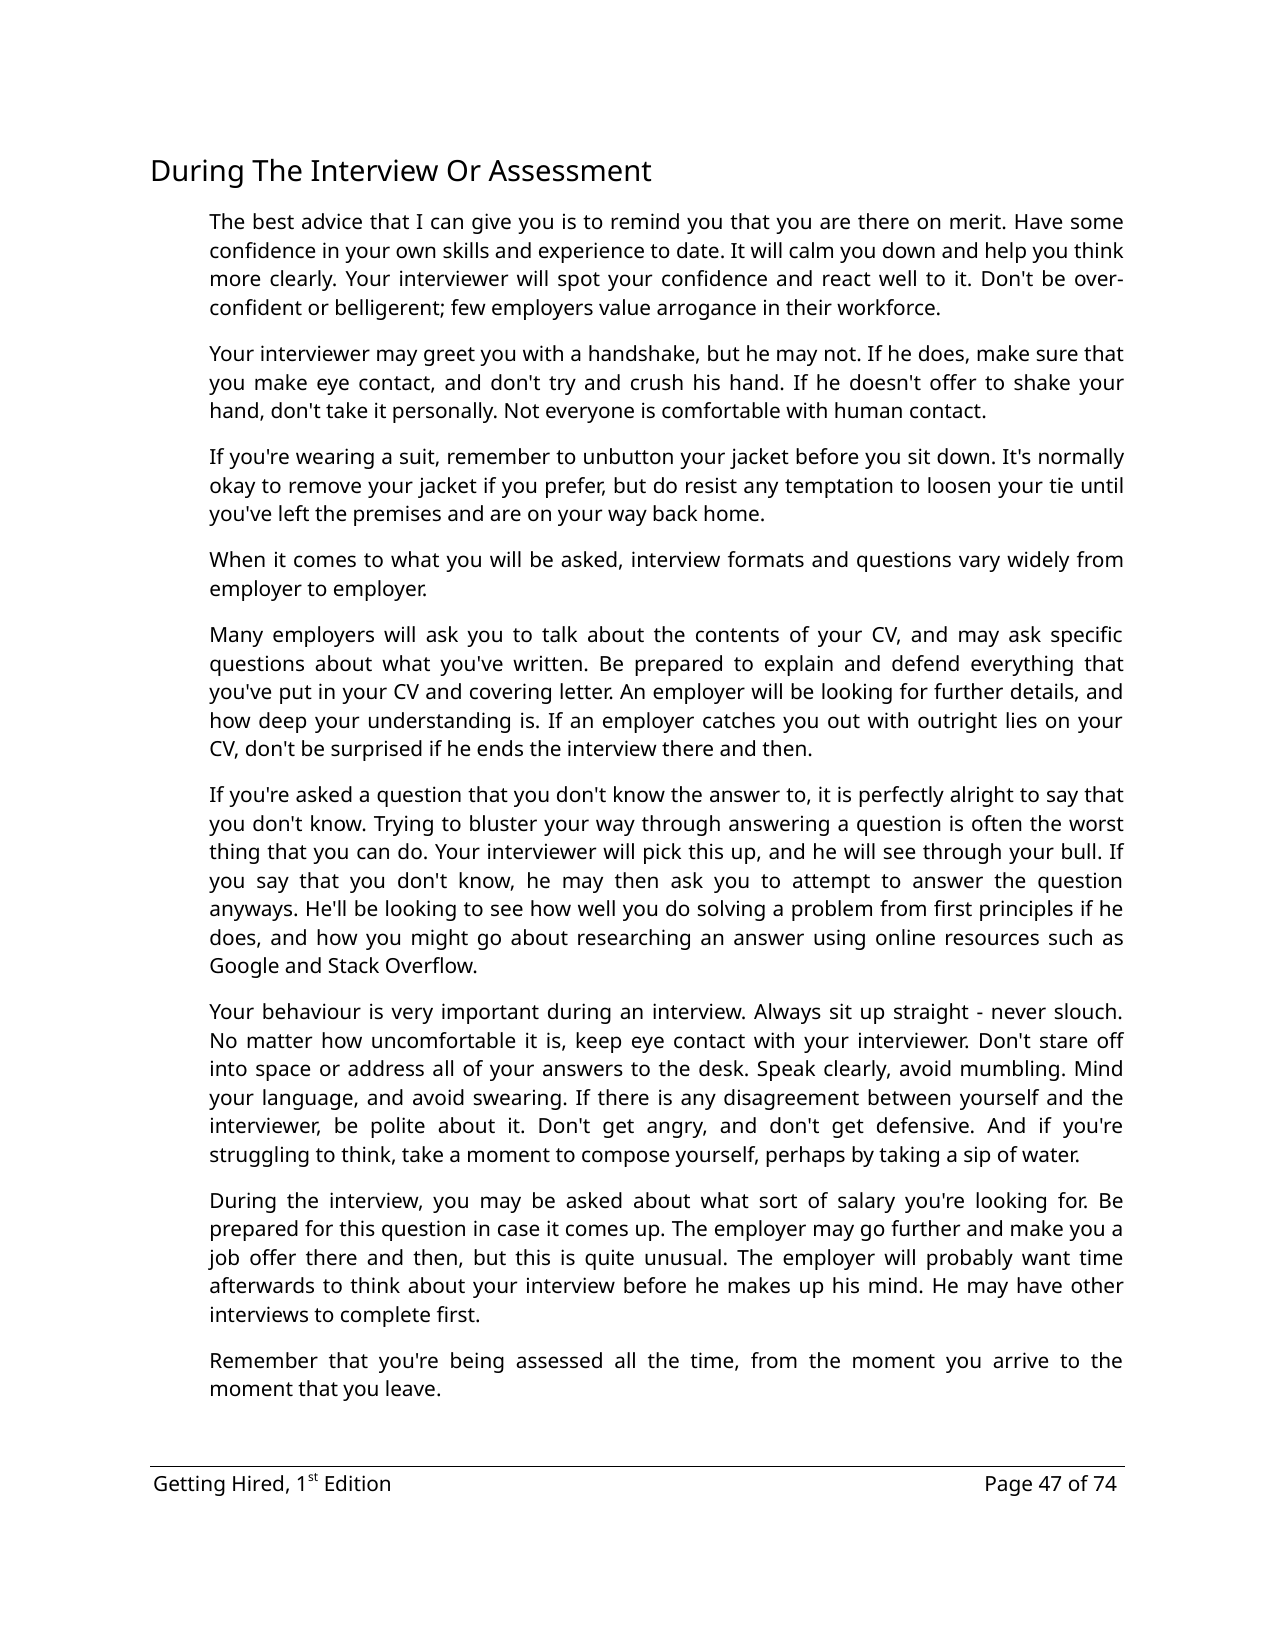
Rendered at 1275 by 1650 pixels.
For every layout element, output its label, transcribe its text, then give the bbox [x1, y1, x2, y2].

text If you're wearing a suit, remember to unbutton your jacket before you sit down. It's normally okay to remove your jacket if you prefer, but do resist any temptation to loosen your tie until you've left the premises and are on your way back home. [209, 442, 1125, 528]
text The best advice that I can give you is to remind you that you are there on merit. Have some confidence in your own skills and experience to date. It will calm you down and help you think more clearly. Your interviewer will spot your confidence and react well to it. Don't be over-confident or belligerent; few employers value arrogance in their workforce. [209, 207, 1125, 321]
text If you're asked a question that you don't know the answer to, it is perfectly alright to say that you don't know. Trying to bluster your way through answering a question is often the worst thing that you can do. Your interviewer will pick this up, and he will see through your bull. If you say that you don't know, he may then ask you to attempt to answer the question anyways. He'll be looking to see how well you do solving a problem from first principles if he does, and how you might go about researching an answer using online resources such as Google and Stack Overflow. [209, 781, 1125, 979]
text Many employers will ask you to talk about the contents of your CV, and may ask specific questions about what you've written. Be prepared to explain and defend everything that you've put in your CV and covering letter. An employer will be looking for further details, and how deep your understanding is. If an employer catches you out with outright lies on your CV, don't be surprised if he ends the interview there and then. [209, 620, 1125, 763]
text Your behaviour is very important during an interview. Always sit up straight - never slouch. No matter how uncomfortable it is, keep eye contact with your interviewer. Don't stare off into space or address all of your answers to the desk. Speak clearly, avoid mumbling. Mind your language, and avoid swearing. If there is any disagreement between yourself and the interviewer, be polite about it. Don't get angry, and don't get defensive. And if you're struggling to think, take a moment to compose yourself, perhaps by taking a sip of water. [209, 997, 1125, 1168]
subtitle During The Interview Or Assessment [150, 150, 1125, 190]
text Remember that you're being assessed all the time, from the moment you arrive to the moment that you leave. [209, 1346, 1125, 1403]
text When it comes to what you will be asked, interview formats and questions vary widely from employer to employer. [209, 546, 1125, 602]
text During the interview, you may be asked about what sort of salary you're looking for. Be prepared for this question in case it comes up. The employer may go further and make you a job offer there and then, but this is quite unusual. The employer will probably want time afterwards to think about your interview before he makes up his mind. He may have other interviews to complete first. [209, 1186, 1125, 1328]
text Your interviewer may greet you with a handshake, but he may not. If he does, make sure that you make eye contact, and don't try and crush his hand. If he doesn't offer to shake your hand, don't take it personally. Not everyone is comfortable with human contact. [209, 339, 1125, 424]
